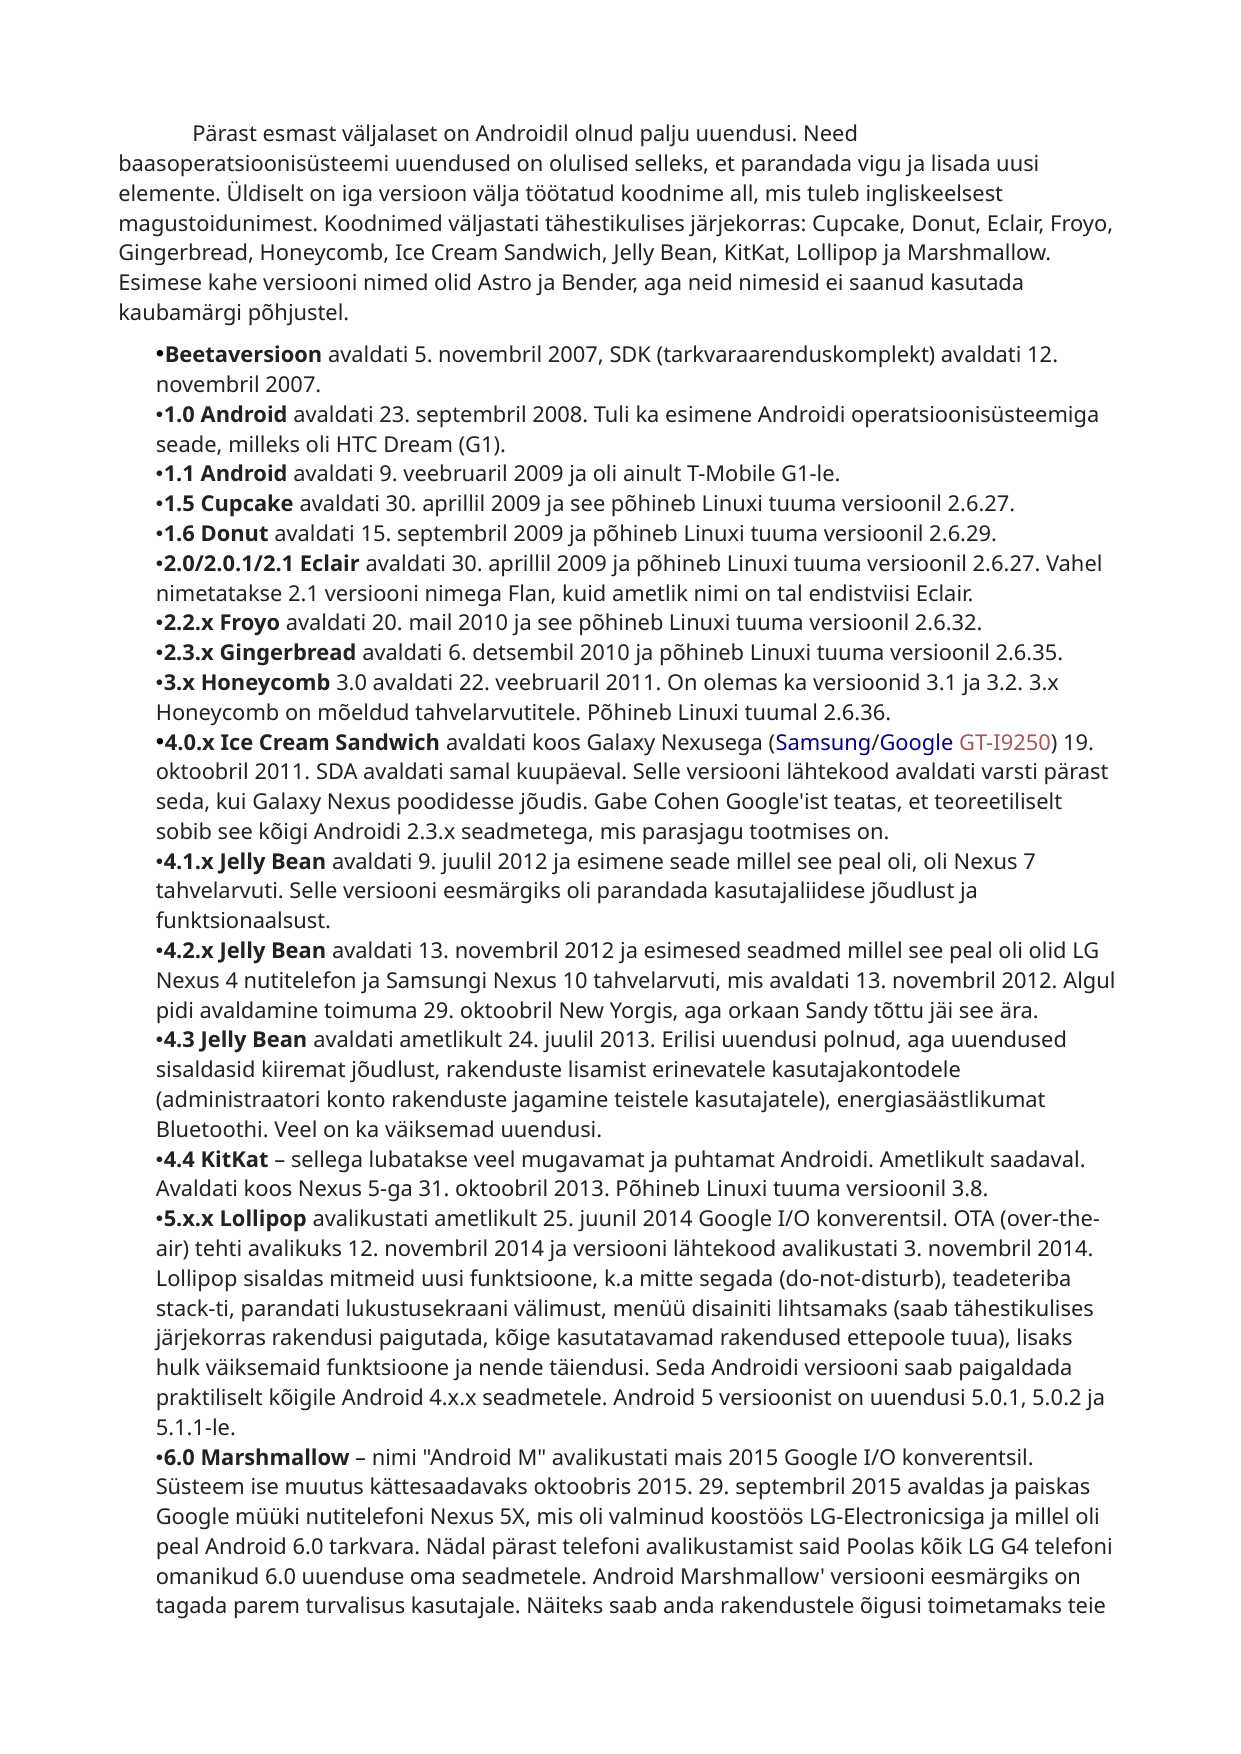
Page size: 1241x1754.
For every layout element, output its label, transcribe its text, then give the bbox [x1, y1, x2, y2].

list 5.x.x Lollipop avalikustati ametlikult 25. juunil 2014 Google I/O konverentsil. OTA (over-the-air) tehti avalikuks 12. novembril 2014 ja versiooni lähtekood avalikustati 3. novembril 2014. Lollipop sisaldas mitmeid uusi funktsioone, k.a mitte segada (do-not-disturb), teadeteriba stack-ti, parandati lukustusekraani välimust, menüü disainiti lihtsamaks (saab tähestikulises järjekorras rakendusi paigutada, kõige kasutatavamad rakendused ettepoole tuua), lisaks hulk väiksemaid funktsioone ja nende täiendusi. Seda Androidi versiooni saab paigaldada praktiliselt kõigile Android 4.x.x seadmetele. Android 5 versioonist on uuendusi 5.0.1, 5.0.2 ja 5.1.1-le. [118, 1203, 1122, 1441]
list 1.1 Android avaldati 9. veebruaril 2009 ja oli ainult T-Mobile G1-le. [118, 458, 1122, 488]
list 2.0/2.0.1/2.1 Eclair avaldati 30. aprillil 2009 ja põhineb Linuxi tuuma versioonil 2.6.27. Vahel nimetatakse 2.1 versiooni nimega Flan, kuid ametlik nimi on tal endistviisi Eclair. [118, 548, 1122, 607]
list 4.2.x Jelly Bean avaldati 13. novembril 2012 ja esimesed seadmed millel see peal oli olid LG Nexus 4 nutitelefon ja Samsungi Nexus 10 tahvelarvuti, mis avaldati 13. novembril 2012. Algul pidi avaldamine toimuma 29. oktoobril New Yorgis, aga orkaan Sandy tõttu jäi see ära. [118, 935, 1122, 1024]
list 2.3.x Gingerbread avaldati 6. detsembil 2010 ja põhineb Linuxi tuuma versioonil 2.6.35. [118, 637, 1122, 667]
list Beetaversioon avaldati 5. novembril 2007, SDK (tarkvaraarenduskomplekt) avaldati 12. novembril 2007. [118, 339, 1122, 399]
list 4.4 KitKat – sellega lubatakse veel mugavamat ja puhtamat Androidi. Ametlikult saadaval. Avaldati koos Nexus 5-ga 31. oktoobril 2013. Põhineb Linuxi tuuma versioonil 3.8. [118, 1143, 1122, 1203]
list 4.0.x Ice Cream Sandwich avaldati koos Galaxy Nexusega (Samsung/Google GT-I9250) 19. oktoobril 2011. SDA avaldati samal kuupäeval. Selle versiooni lähtekood avaldati varsti pärast seda, kui Galaxy Nexus poodidesse jõudis. Gabe Cohen Google'ist teatas, et teoreetiliselt sobib see kõigi Androidi 2.3.x seadmetega, mis parasjagu tootmises on. [118, 726, 1122, 846]
list 4.1.x Jelly Bean avaldati 9. juulil 2012 ja esimene seade millel see peal oli, oli Nexus 7 tahvelarvuti. Selle versiooni eesmärgiks oli parandada kasutajaliidese jõudlust ja funktsionaalsust. [118, 846, 1122, 935]
list 3.x Honeycomb 3.0 avaldati 22. veebruaril 2011. On olemas ka versioonid 3.1 ja 3.2. 3.x Honeycomb on mõeldud tahvelarvutitele. Põhineb Linuxi tuumal 2.6.36. [118, 667, 1122, 726]
list 6.0 Marshmallow – nimi "Android M" avalikustati mais 2015 Google I/O konverentsil. Süsteem ise muutus kättesaadavaks oktoobris 2015. 29. septembril 2015 avaldas ja paiskas Google müüki nutitelefoni Nexus 5X, mis oli valminud koostöös LG-Electronicsiga ja millel oli peal Android 6.0 tarkvara. Nädal pärast telefoni avalikustamist said Poolas kõik LG G4 telefoni omanikud 6.0 uuenduse oma seadmetele. Android Marshmallow' versiooni eesmärgiks on tagada parem turvalisus kasutajale. Näiteks saab anda rakendustele õigusi toimetamaks teie [118, 1441, 1122, 1620]
list 1.5 Cupcake avaldati 30. aprillil 2009 ja see põhineb Linuxi tuuma versioonil 2.6.27. [118, 488, 1122, 518]
list 1.0 Android avaldati 23. septembril 2008. Tuli ka esimene Androidi operatsioonisüsteemiga seade, milleks oli HTC Dream (G1). [118, 399, 1122, 458]
text Pärast esmast väljalaset on Androidil olnud palju uuendusi. Need baasoperatsioonisüsteemi uuendused on olulised selleks, et parandada vigu ja lisada uusi elemente. Üldiselt on iga versioon välja töötatud koodnime all, mis tuleb ingliskeelsest magustoidunimest. Koodnimed väljastati tähestikulises järjekorras: Cupcake, Donut, Eclair, Froyo, Gingerbread, Honeycomb, Ice Cream Sandwich, Jelly Bean, KitKat, Lollipop ja Marshmallow. Esimese kahe versiooni nimed olid Astro ja Bender, aga neid nimesid ei saanud kasutada kaubamärgi põhjustel. [118, 118, 1122, 327]
list 2.2.x Froyo avaldati 20. mail 2010 ja see põhineb Linuxi tuuma versioonil 2.6.32. [118, 607, 1122, 637]
list 1.6 Donut avaldati 15. septembril 2009 ja põhineb Linuxi tuuma versioonil 2.6.29. [118, 518, 1122, 548]
list 4.3 Jelly Bean avaldati ametlikult 24. juulil 2013. Erilisi uuendusi polnud, aga uuendused sisaldasid kiiremat jõudlust, rakenduste lisamist erinevatele kasutajakontodele (administraatori konto rakenduste jagamine teistele kasutajatele), energiasäästlikumat Bluetoothi. Veel on ka väiksemad uuendusi. [118, 1024, 1122, 1143]
